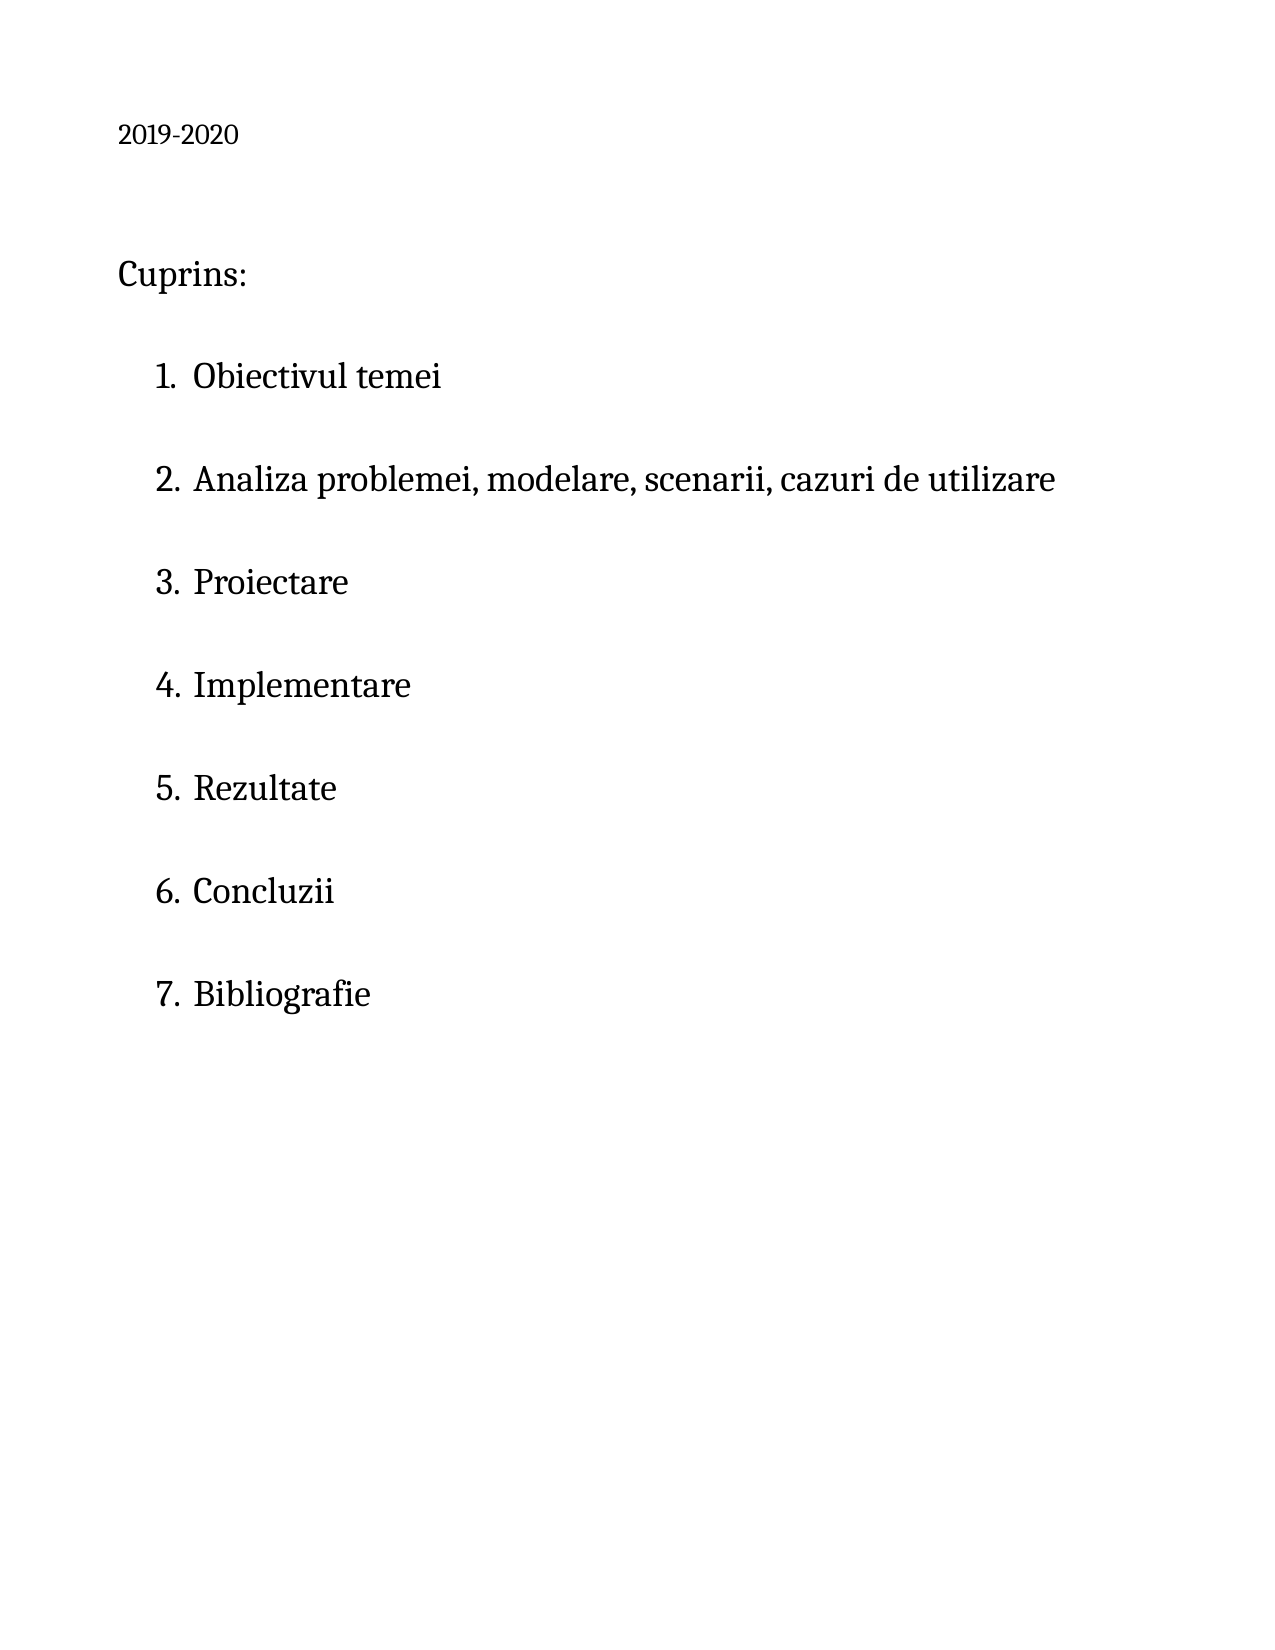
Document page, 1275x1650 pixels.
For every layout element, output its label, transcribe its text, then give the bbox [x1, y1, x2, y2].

list Bibliografie [156, 973, 1157, 1016]
list Obiectivul temei [156, 355, 1157, 398]
list Rezultate [156, 767, 1157, 810]
list Proiectare [156, 561, 1157, 604]
list Concluzii [156, 870, 1157, 913]
list Cuprins: [118, 252, 1157, 295]
list Implementare [156, 664, 1157, 707]
text 2019-2020 [118, 118, 1157, 152]
list Analiza problemei, modelare, scenarii, cazuri de utilizare [156, 458, 1157, 501]
